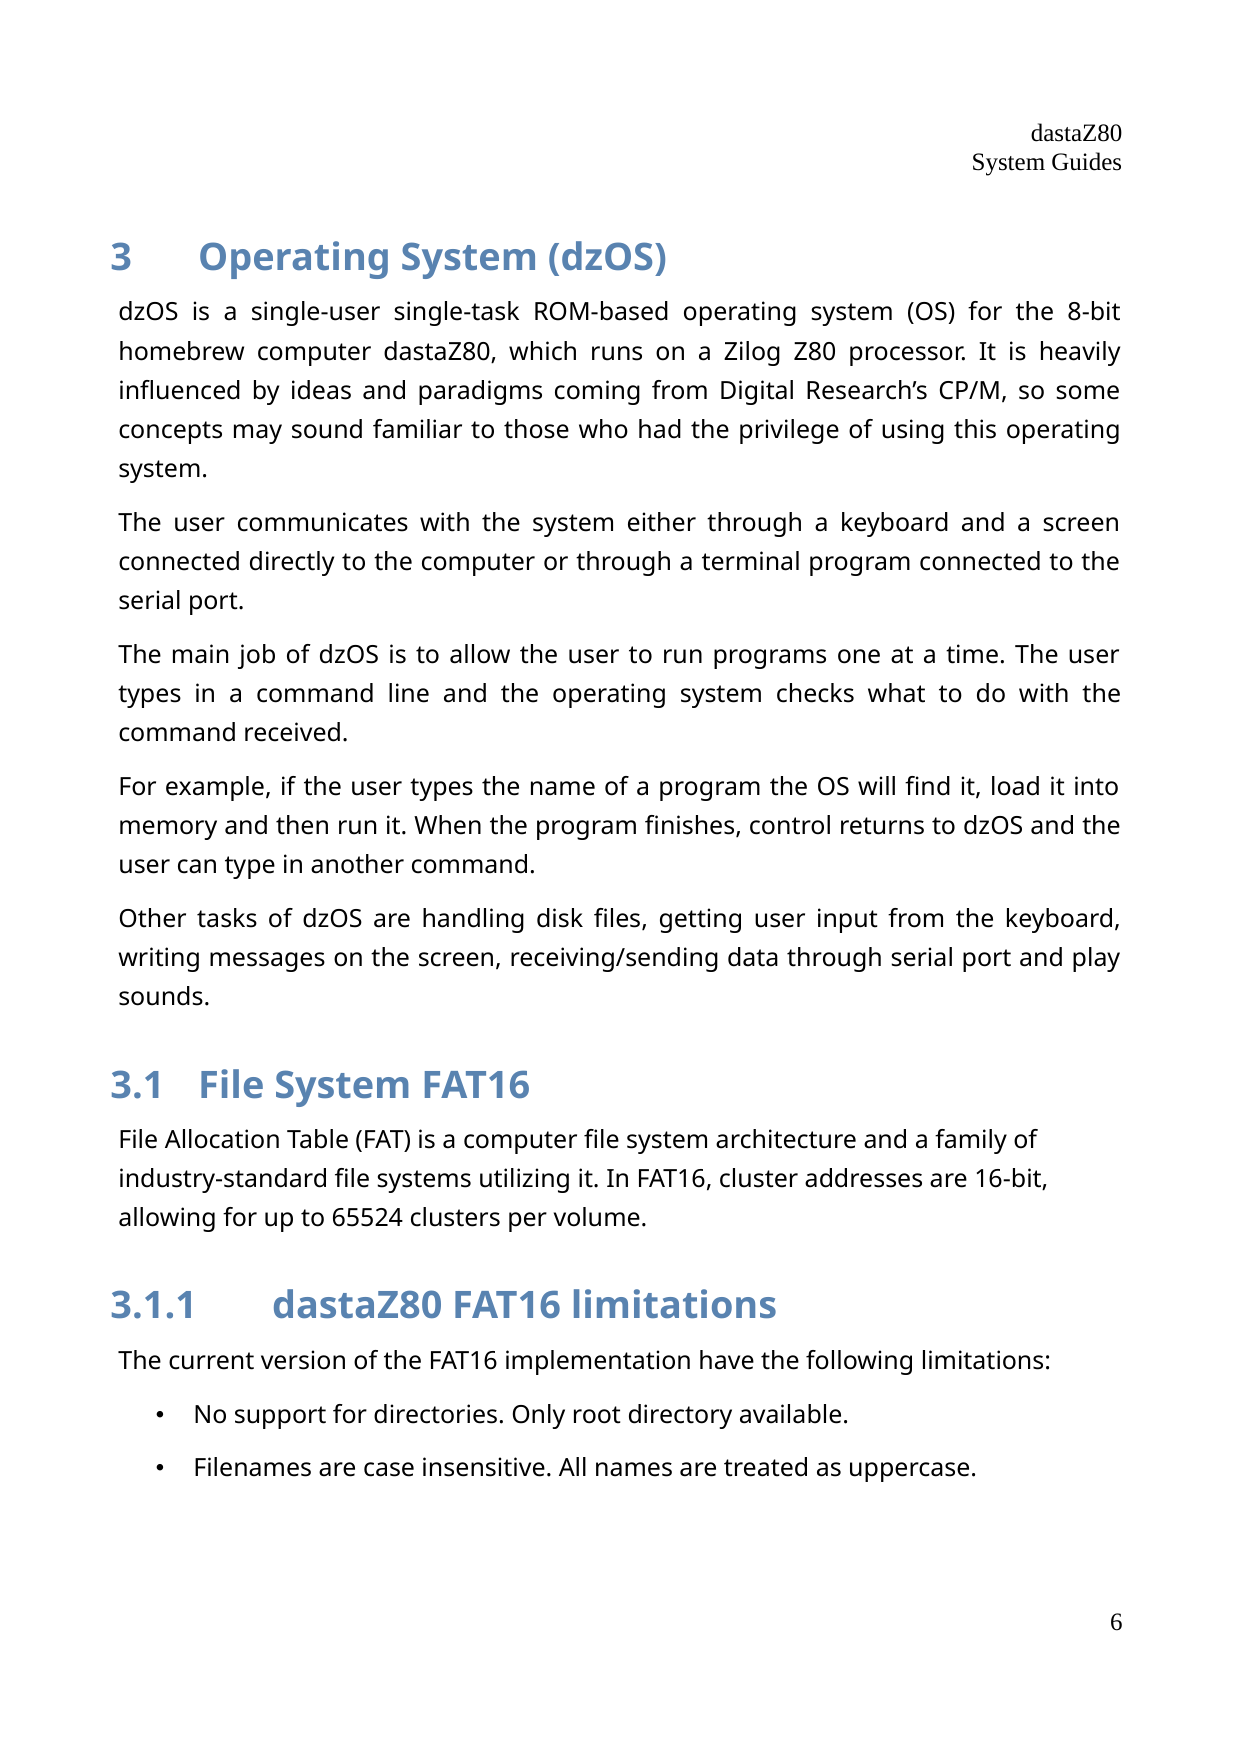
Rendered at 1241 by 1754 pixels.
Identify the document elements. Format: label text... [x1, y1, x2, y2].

subtitle dastaZ80 FAT16 limitations [100, 1278, 1122, 1330]
subtitle Operating System (dzOS) [100, 230, 1122, 282]
text The current version of the FAT16 implementation have the following limitations: [118, 1342, 1122, 1377]
list Filenames are case insensitive. All names are treated as uppercase. [156, 1450, 1122, 1484]
subtitle File System FAT16 [100, 1057, 1122, 1109]
list No support for directories. Only root directory available. [156, 1396, 1122, 1430]
text Other tasks of dzOS are handling disk files, getting user input from the keyboard, writing messages on the screen, receiving/sending data through serial port and play sounds. [118, 901, 1122, 1013]
text File Allocation Table (FAT) is a computer file system architecture and a family of industry-standard file systems utilizing it. In FAT16, cluster addresses are 16-bit, allowing for up to 65524 clusters per volume. [118, 1122, 1122, 1234]
text For example, if the user types the name of a program the OS will find it, load it into memory and then run it. When the program finishes, control returns to dzOS and the user can type in another command. [118, 768, 1122, 881]
text The main job of dzOS is to allow the user to run programs one at a time. The user types in a command line and the operating system checks what to do with the command received. [118, 636, 1122, 749]
text dzOS is a single-user single-task ROM-based operating system (OS) for the 8-bit homebrew computer dastaZ80, which runs on a Zilog Z80 processor. It is heavily influenced by ideas and paradigms coming from Digital Research’s CP/M, so some concepts may sound familiar to those who had the privilege of using this operating system. [118, 294, 1122, 485]
text The user communicates with the system either through a keyboard and a screen connected directly to the computer or through a terminal program connected to the serial port. [118, 504, 1122, 617]
